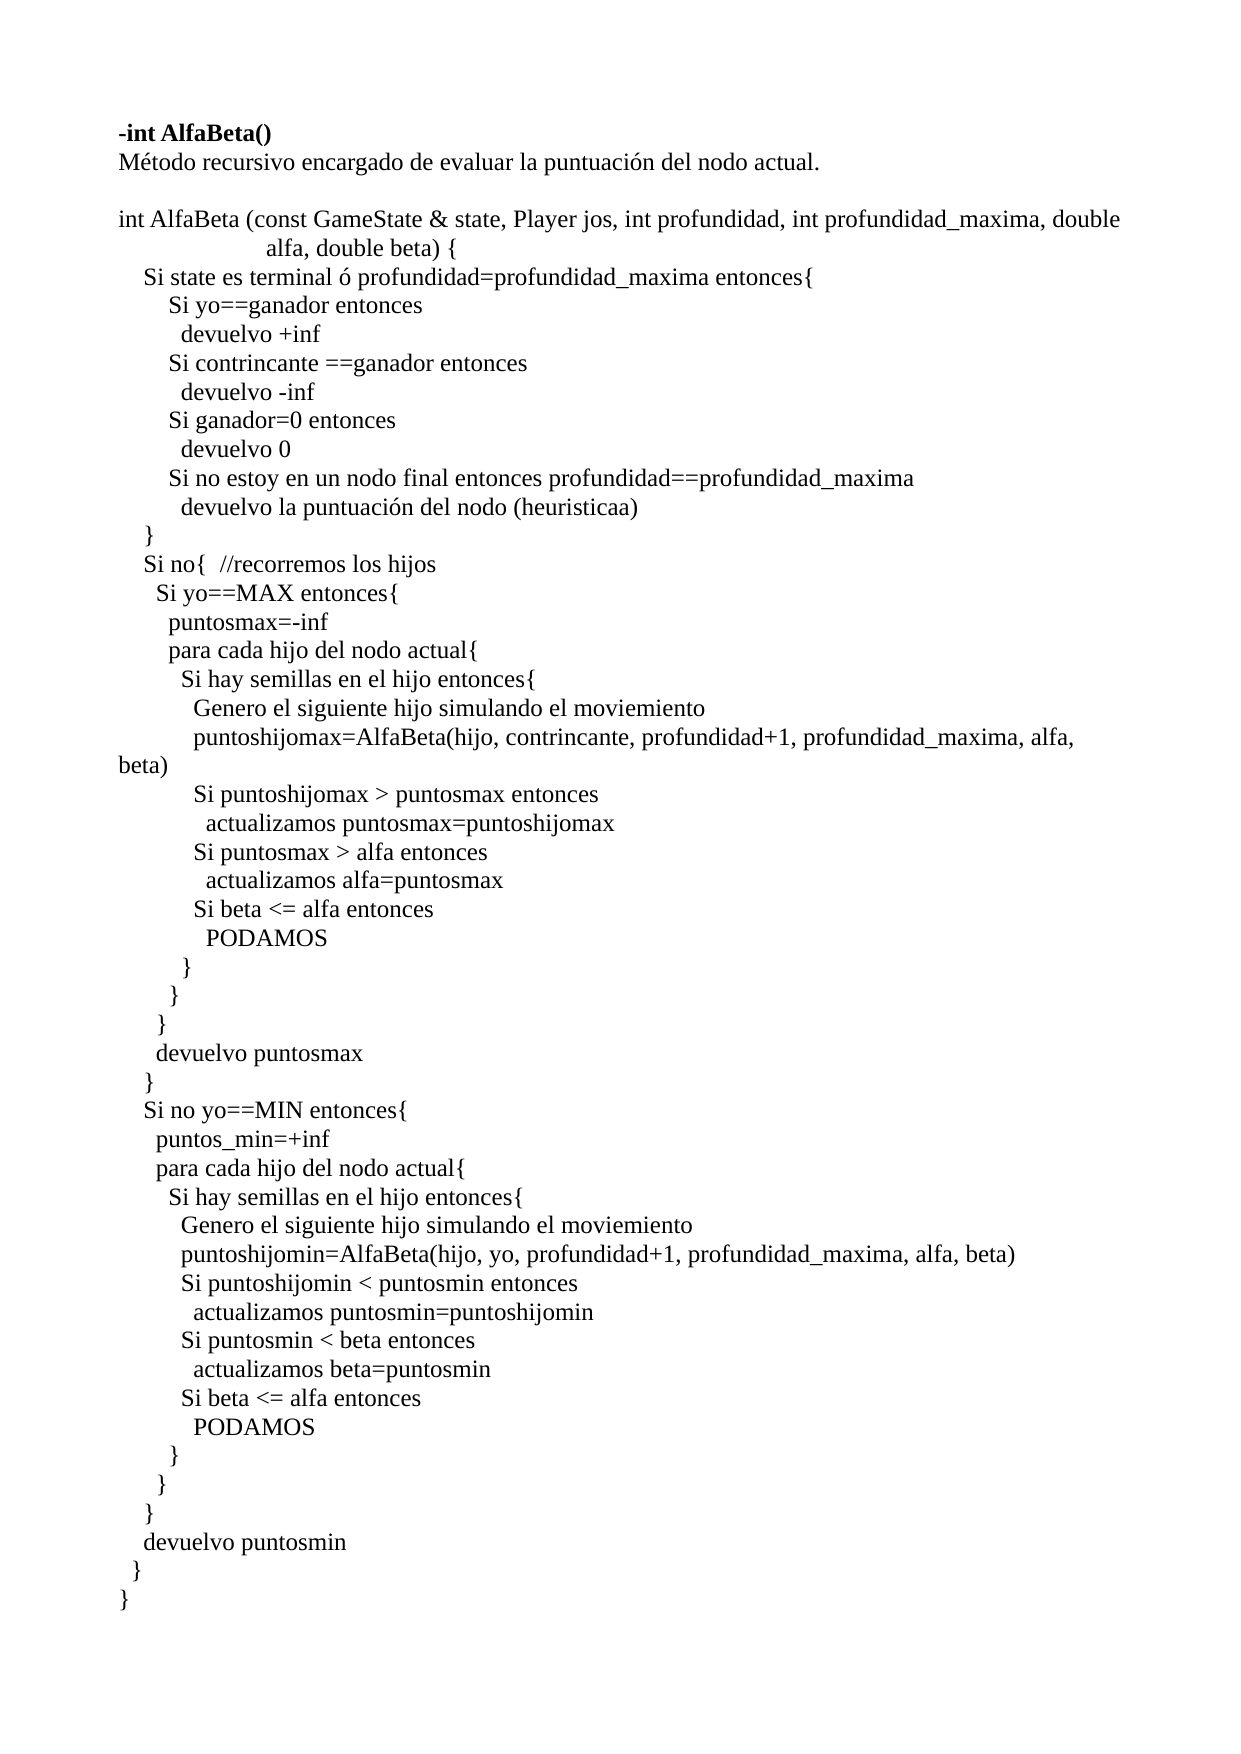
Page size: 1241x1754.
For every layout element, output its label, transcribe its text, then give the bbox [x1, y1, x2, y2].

text puntos_min=+inf [118, 1124, 1122, 1153]
text actualizamos alfa=puntosmax [118, 866, 1122, 894]
text } [118, 952, 1122, 981]
text Método recursivo encargado de evaluar la puntuación del nodo actual. [118, 147, 1122, 176]
text para cada hijo del nodo actual{ [118, 1153, 1122, 1182]
text puntoshijomax=AlfaBeta(hijo, contrincante, profundidad+1, profundidad_maxima, alfa, beta) [118, 722, 1122, 779]
text int AlfaBeta (const GameState & state, Player jos, int profundidad, int profundidad_maxima, double alfa, double beta) { [118, 204, 1122, 262]
text Si no{ //recorremos los hijos [118, 549, 1122, 578]
text Si puntosmin < beta entonces [118, 1326, 1122, 1354]
text } [118, 1556, 1122, 1584]
text -int AlfaBeta() [118, 118, 1122, 147]
text } [118, 521, 1122, 549]
text Si ganador=0 entonces [118, 406, 1122, 434]
text actualizamos puntosmax=puntoshijomax [118, 808, 1122, 837]
text Si puntoshijomax > puntosmax entonces [118, 779, 1122, 808]
text devuelvo 0 [118, 434, 1122, 463]
text Si no estoy en un nodo final entonces profundidad==profundidad_maxima [118, 463, 1122, 492]
text } [118, 1441, 1122, 1469]
text } [118, 1009, 1122, 1038]
text devuelvo la puntuación del nodo (heuristicaa) [118, 492, 1122, 521]
text Si state es terminal ó profundidad=profundidad_maxima entonces{ [118, 262, 1122, 291]
text } [118, 1469, 1122, 1498]
text Si puntoshijomin < puntosmin entonces [118, 1268, 1122, 1297]
text } [118, 981, 1122, 1009]
text PODAMOS [118, 1412, 1122, 1441]
text actualizamos beta=puntosmin [118, 1354, 1122, 1383]
text } [118, 1498, 1122, 1527]
text Genero el siguiente hijo simulando el moviemiento [118, 1211, 1122, 1239]
text Si beta <= alfa entonces [118, 894, 1122, 923]
text Si contrincante ==ganador entonces [118, 348, 1122, 377]
text devuelvo puntosmin [118, 1527, 1122, 1556]
text devuelvo +inf [118, 319, 1122, 348]
text Si hay semillas en el hijo entonces{ [118, 664, 1122, 693]
text Si beta <= alfa entonces [118, 1383, 1122, 1412]
text Genero el siguiente hijo simulando el moviemiento [118, 693, 1122, 722]
text Si no yo==MIN entonces{ [118, 1096, 1122, 1124]
text devuelvo puntosmax [118, 1038, 1122, 1067]
text Si puntosmax > alfa entonces [118, 837, 1122, 866]
text PODAMOS [118, 923, 1122, 952]
text Si hay semillas en el hijo entonces{ [118, 1182, 1122, 1211]
text } [118, 1584, 1122, 1613]
text devuelvo -inf [118, 377, 1122, 406]
text Si yo==MAX entonces{ [118, 578, 1122, 607]
text } [118, 1067, 1122, 1096]
text puntoshijomin=AlfaBeta(hijo, yo, profundidad+1, profundidad_maxima, alfa, beta) [118, 1239, 1122, 1268]
text Si yo==ganador entonces [118, 291, 1122, 319]
text para cada hijo del nodo actual{ [118, 636, 1122, 664]
text puntosmax=-inf [118, 607, 1122, 636]
text actualizamos puntosmin=puntoshijomin [118, 1297, 1122, 1326]
